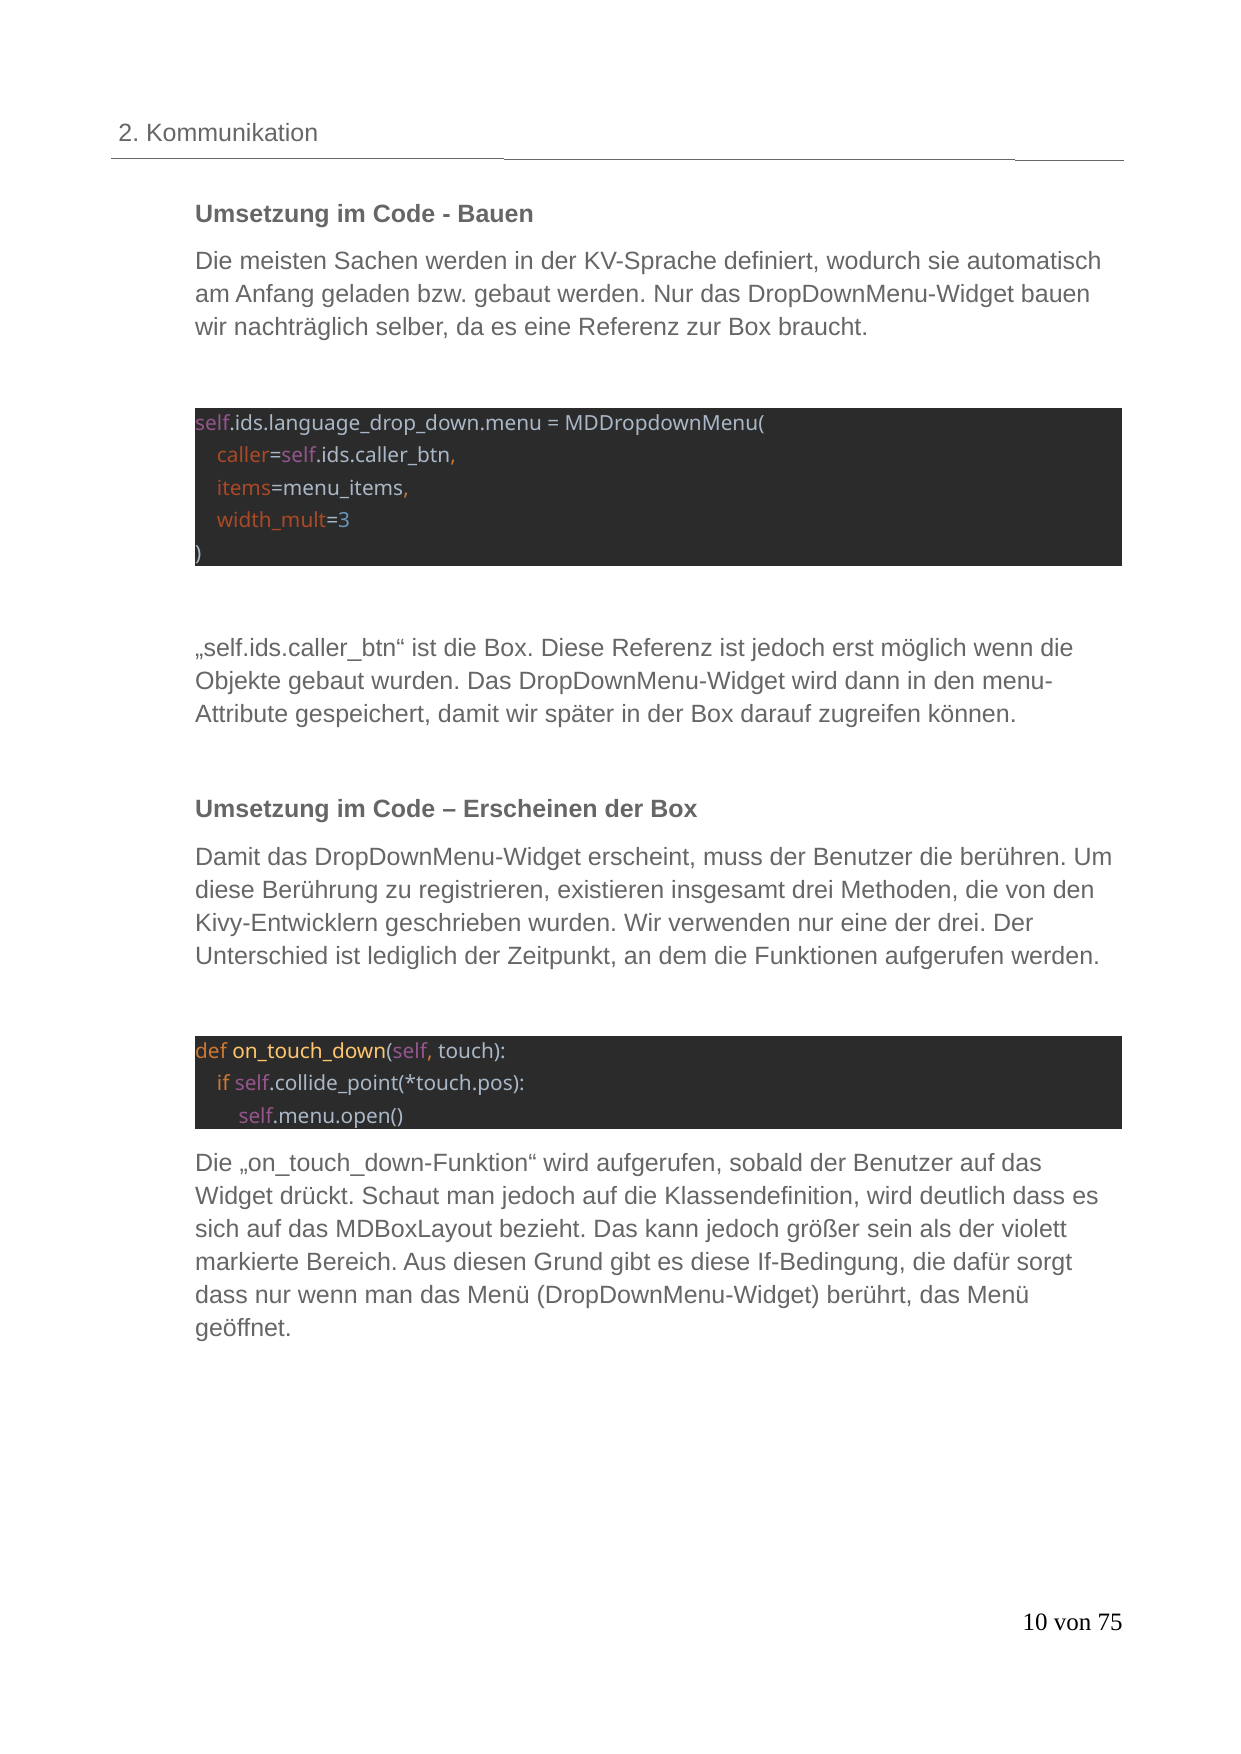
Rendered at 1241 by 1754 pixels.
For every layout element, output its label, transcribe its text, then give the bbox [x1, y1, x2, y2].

text self.ids.language_drop_down.menu = MDDropdownMenu( caller=self.ids.caller_btn, items=menu_items, width_mult=3 ) [195, 408, 1122, 566]
text def on_touch_down(self, touch): if self.collide_point(*touch.pos): self.menu.open() [195, 1036, 1122, 1129]
text Umsetzung im Code - Bauen [195, 199, 1122, 227]
text Umsetzung im Code – Erscheinen der Box [195, 794, 1122, 823]
text Die „on_touch_down-Funktion“ wird aufgerufen, sobald der Benutzer auf das Widget drückt. Schaut man jedoch auf die Klassendefinition, wird deutlich dass es sich auf das MDBoxLayout bezieht. Das kann jedoch größer sein als der violett markierte Bereich. Aus diesen Grund gibt es diese If-Bedingung, die dafür sorgt dass nur wenn man das Menü (DropDownMenu-Widget) berührt, das Menü geöffnet. [195, 1148, 1122, 1342]
text 2. Kommunikation [118, 118, 1122, 147]
text Damit das DropDownMenu-Widget erscheint, muss der Benutzer die berühren. Um diese Berührung zu registrieren, existieren insgesamt drei Methoden, die von den Kivy-Entwicklern geschrieben wurden. Wir verwenden nur eine der drei. Der Unterschied ist lediglich der Zeitpunkt, an dem die Funktionen aufgerufen werden. [195, 842, 1122, 969]
text Die meisten Sachen werden in der KV-Sprache definiert, wodurch sie automatisch am Anfang geladen bzw. gebaut werden. Nur das DropDownMenu-Widget bauen wir nachträglich selber, da es eine Referenz zur Box braucht. [195, 246, 1122, 341]
text „self.ids.caller_btn“ ist die Box. Diese Referenz ist jedoch erst möglich wenn die Objekte gebaut wurden. Das DropDownMenu-Widget wird dann in den menu-Attribute gespeichert, damit wir später in der Box darauf zugreifen können. [195, 633, 1122, 728]
